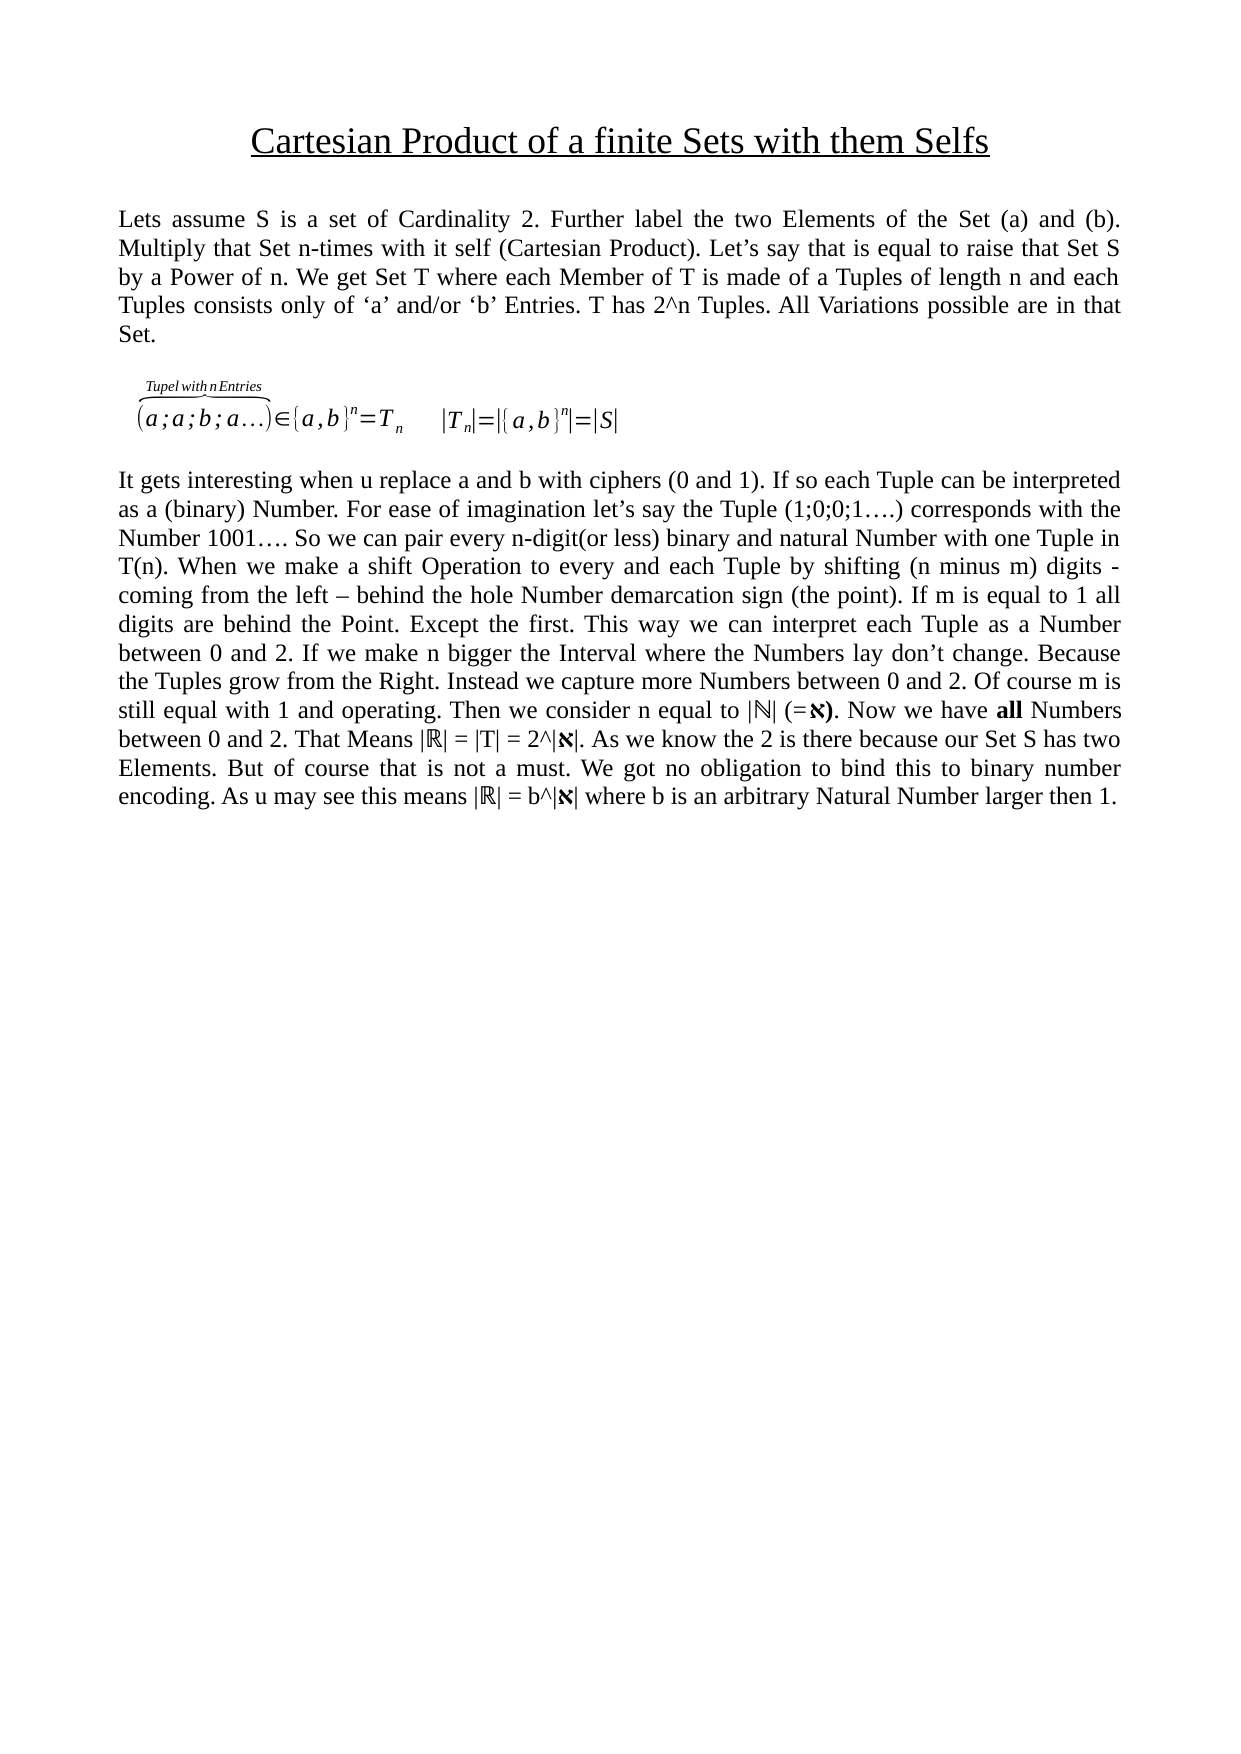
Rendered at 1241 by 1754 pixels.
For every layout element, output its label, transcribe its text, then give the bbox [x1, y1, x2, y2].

text Lets assume S is a set of Cardinality 2. Further label the two Elements of the Set (a) and (b). Multiply that Set n-times with it self (Cartesian Product). Let’s say that is equal to raise that Set S by a Power of n. We get Set T where each Member of T is made of a Tuples of length n and each Tuples consists only of ‘a’ and/or ‘b’ Entries. T has 2^n Tuples. All Variations possible are in that Set. [118, 204, 1122, 348]
text It gets interesting when u replace a and b with ciphers (0 and 1). If so each Tuple can be interpreted as a (binary) Number. For ease of imagination let’s say the Tuple (1;0;0;1….) corresponds with the Number 1001…. So we can pair every n-digit(or less) binary and natural Number with one Tuple in T(n). When we make a shift Operation to every and each Tuple by shifting (n minus m) digits - coming from the left – behind the hole Number demarcation sign (the point). If m is equal to 1 all digits are behind the Point. Except the first. This way we can interpret each Tuple as a Number between 0 and 2. If we make n bigger the Interval where the Numbers lay don’t change. Because the Tuples grow from the Right. Instead we capture more Numbers between 0 and 2. Of course m is still equal with 1 and operating. Then we consider n equal to |ℕ| (=א). Now we have all Numbers between 0 and 2. That Means |ℝ| = |T| = 2^|א|. As we know the 2 is there because our Set S has two Elements. But of course that is not a must. We got no obligation to bind this to binary number encoding. As u may see this means |ℝ| = b^|א| where b is an arbitrary Natural Number larger then 1. [118, 465, 1122, 810]
text Cartesian Product of a finite Sets with them Selfs [118, 118, 1122, 161]
